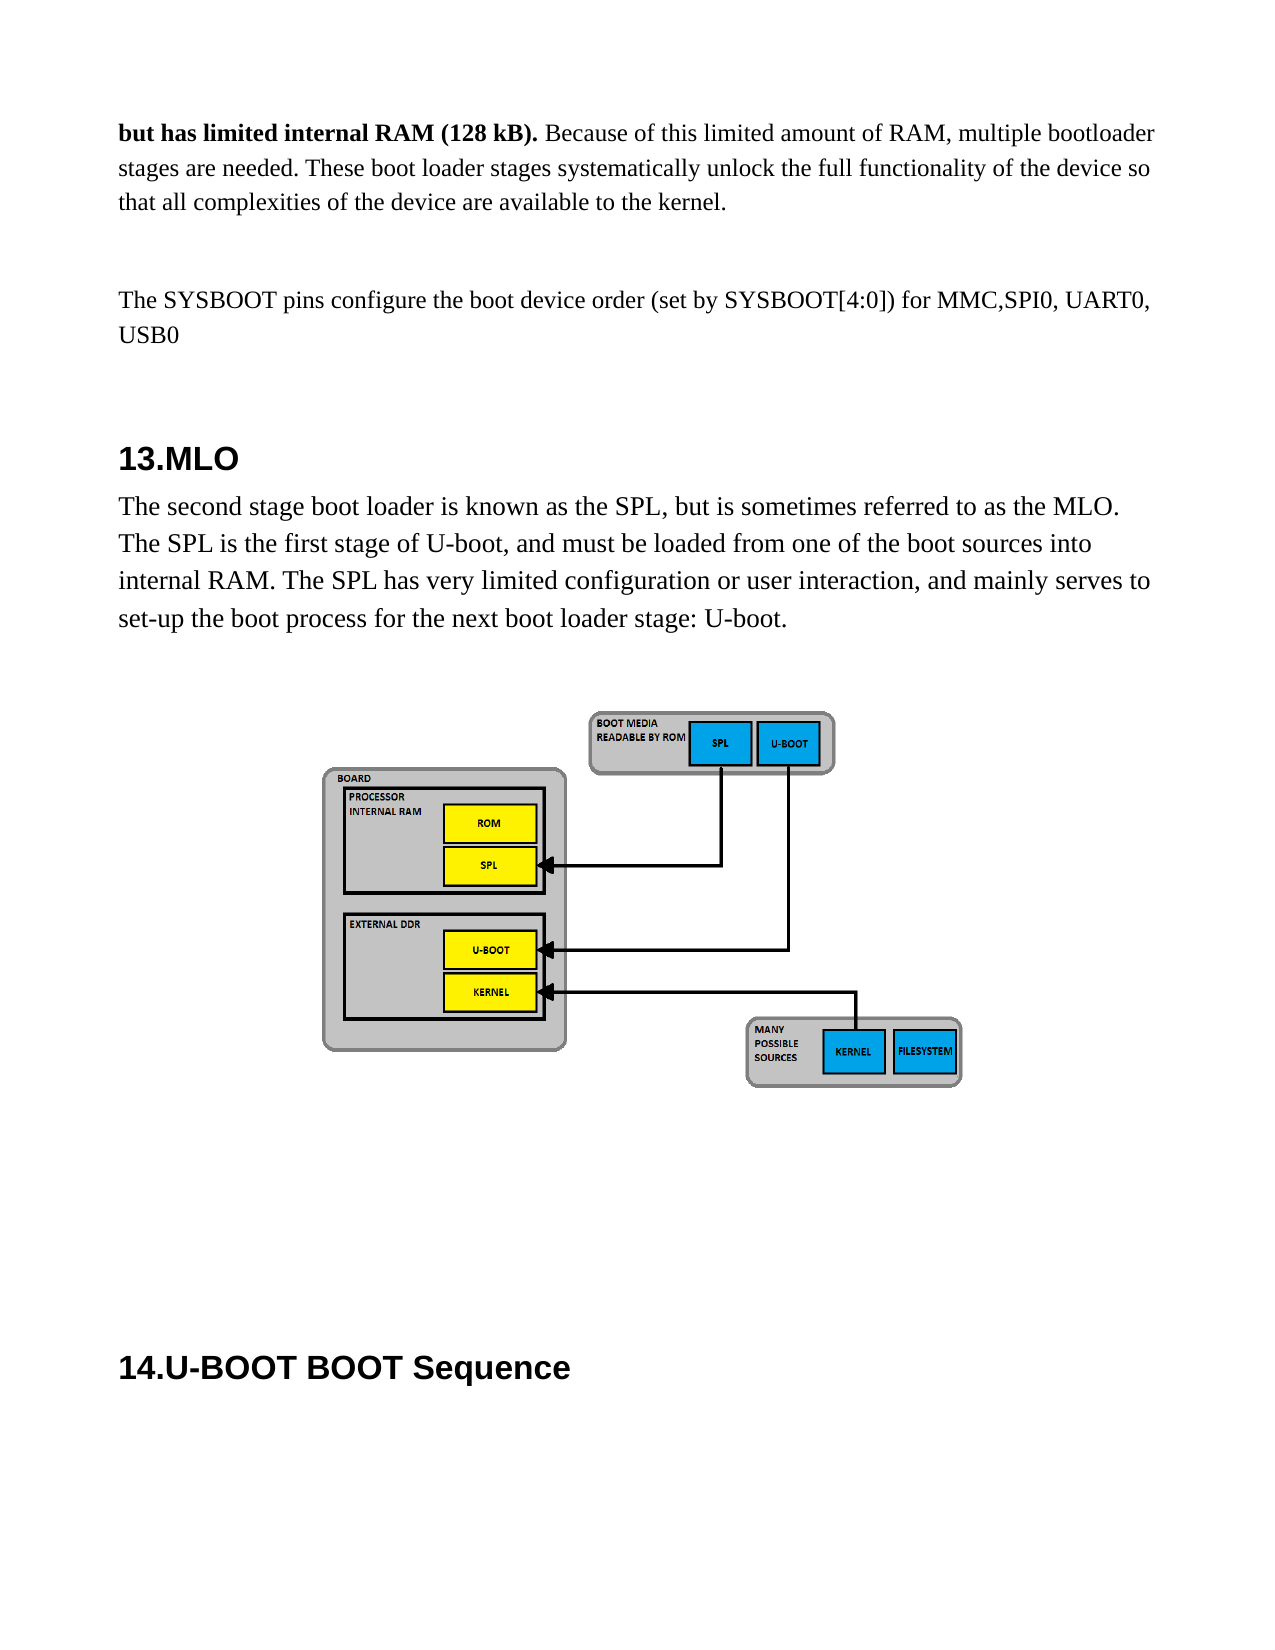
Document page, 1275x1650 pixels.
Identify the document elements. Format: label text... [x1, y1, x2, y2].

subtitle 14.U-BOOT BOOT Sequence [118, 1348, 1157, 1386]
text The SYSBOOT pins configure the boot device order (set by SYSBOOT[4:0]) for MMC,SPI0, UART0, USB0 [118, 285, 1157, 348]
text but has limited internal RAM (128 kB). Because of this limited amount of RAM, multiple bootloader stages are needed. These boot loader stages systematically unlock the full functionality of the device so that all complexities of the device are available to the kernel. [118, 118, 1157, 216]
picture [308, 705, 967, 1103]
subtitle 13.MLO [118, 439, 1157, 477]
text The second stage boot loader is known as the SPL, but is sometimes referred to as the MLO. The SPL is the first stage of U-boot, and must be loaded from one of the boot sources into internal RAM. The SPL has very limited configuration or user interaction, and mainly serves to set-up the boot process for the next boot loader stage: U-boot. [118, 490, 1157, 633]
